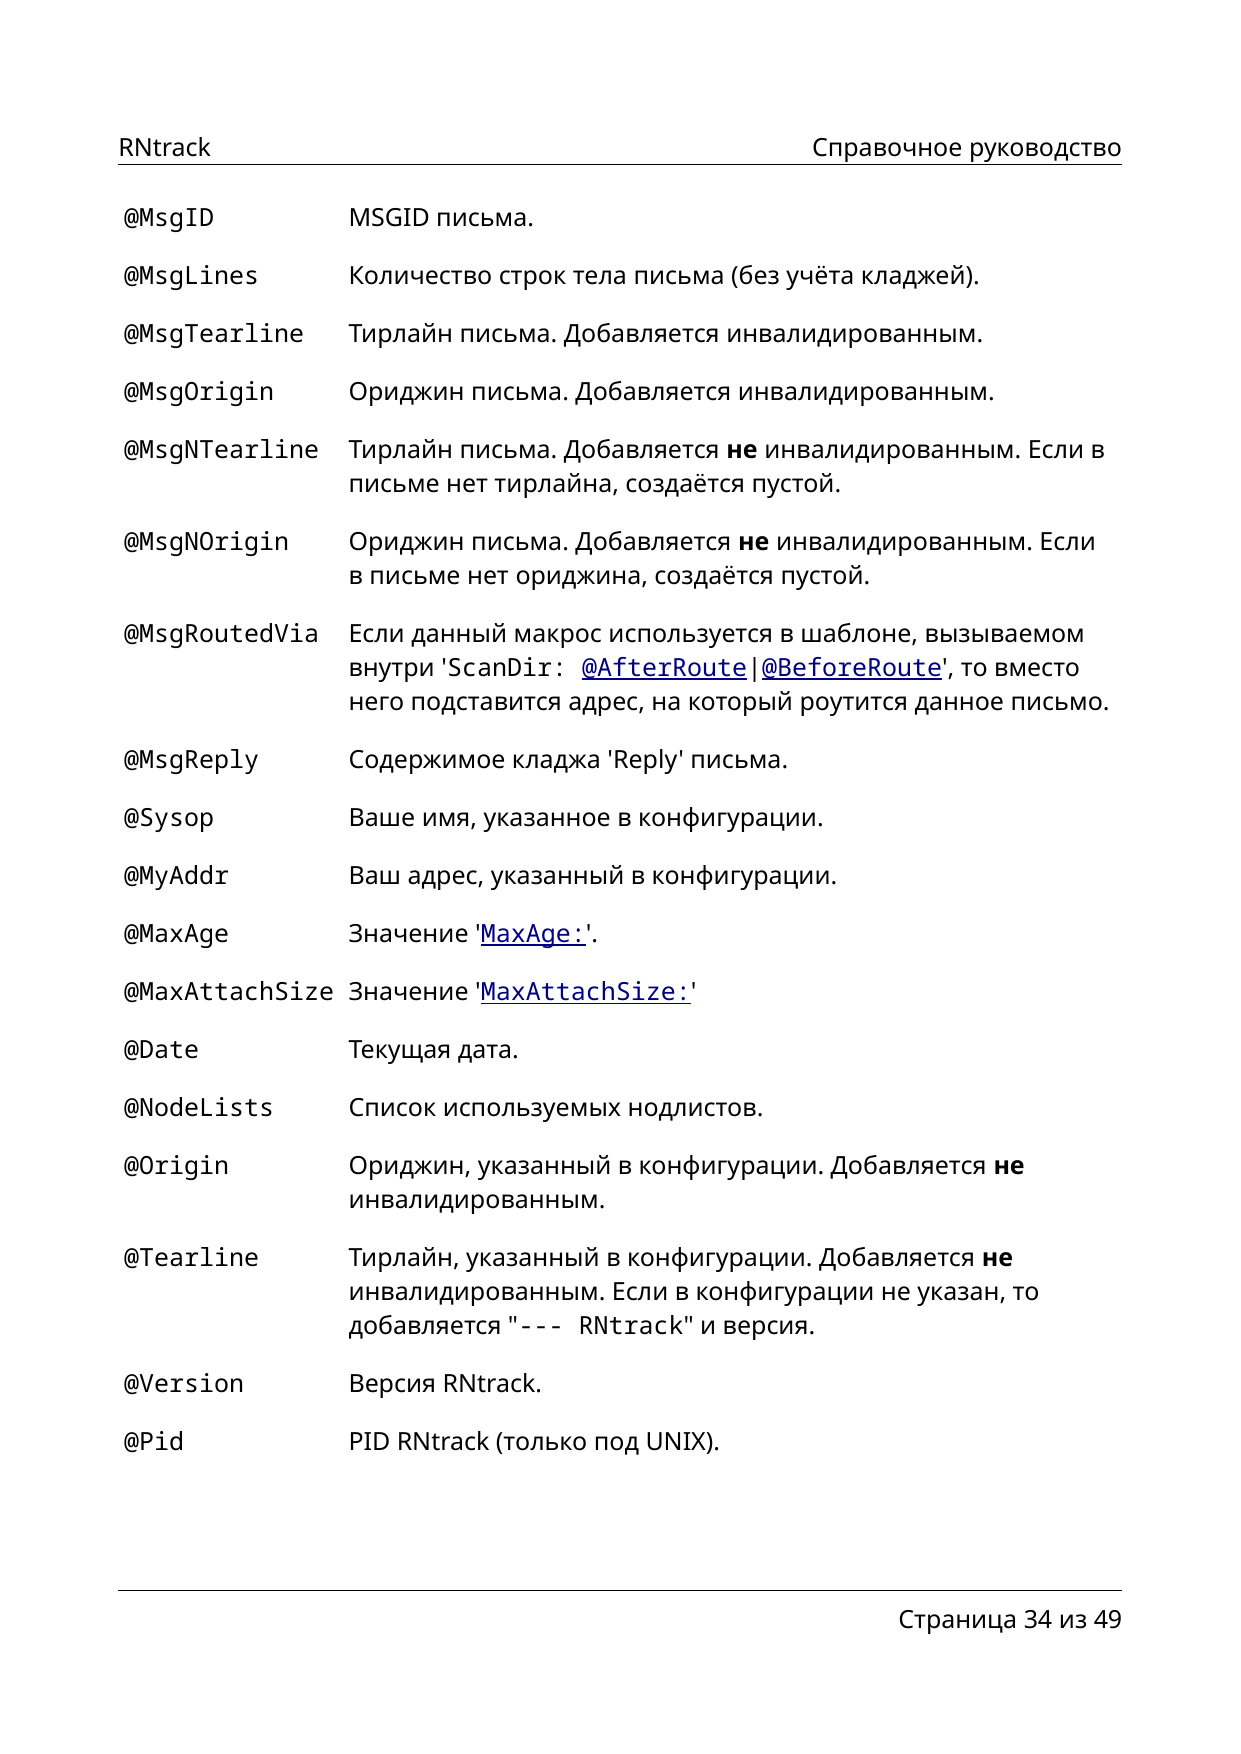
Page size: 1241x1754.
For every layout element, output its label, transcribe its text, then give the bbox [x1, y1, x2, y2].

table_cell @MsgNTearline [118, 426, 343, 518]
table_cell PID RNtrack (только под UNIX). [343, 1418, 1122, 1476]
table_cell Ориджин, указанный в конфигурации. Добавляется не инвалидированным. [343, 1142, 1122, 1234]
table_cell Количество строк тела письма (без учёта кладжей). [343, 252, 1122, 309]
table_cell @MsgReply [118, 736, 343, 794]
table_cell @NodeLists [118, 1084, 343, 1142]
table_cell @MsgID [118, 194, 343, 252]
table_cell MSGID письма. [343, 194, 1122, 252]
table_cell Версия RNtrack. [343, 1360, 1122, 1418]
table_cell @MaxAge [118, 910, 343, 968]
table_cell Если данный макрос используется в шаблоне, вызываемом внутри 'ScanDir: @AfterRoute|@BeforeRoute', то вместо него подставится адрес, на который роутится данное письмо. [343, 610, 1122, 736]
table_cell Ориджин письма. Добавляется инвалидированным. [343, 368, 1122, 426]
table_cell @Version [118, 1360, 343, 1418]
table_cell Список используемых нодлистов. [343, 1084, 1122, 1142]
table_cell @MsgLines [118, 252, 343, 309]
table_cell @Date [118, 1026, 343, 1084]
table_cell Тирлайн письма. Добавляется инвалидированным. [343, 310, 1122, 368]
table_cell Значение 'MaxAge:'. [343, 910, 1122, 968]
table_cell @Tearline [118, 1234, 343, 1360]
table_cell @MsgOrigin [118, 368, 343, 426]
table_cell @Origin [118, 1142, 343, 1234]
table_cell @Sysop [118, 794, 343, 852]
table_cell @Pid [118, 1418, 343, 1476]
table_cell Текущая дата. [343, 1026, 1122, 1084]
table_cell Тирлайн, указанный в конфигурации. Добавляется не инвалидированным. Если в конфигурации не указан, то добавляется "--- RNtrack" и версия. [343, 1234, 1122, 1360]
table_cell @MsgTearline [118, 310, 343, 368]
table_cell @MsgRoutedVia [118, 610, 343, 736]
table_cell Ориджин письма. Добавляется не инвалидированным. Если в письме нет ориджина, создаётся пустой. [343, 518, 1122, 610]
table_cell @MyAddr [118, 852, 343, 910]
table_cell Значение 'MaxAttachSize:' [343, 968, 1122, 1026]
table_cell Тирлайн письма. Добавляется не инвалидированным. Если в письме нет тирлайна, создаётся пустой. [343, 426, 1122, 518]
table_cell @MaxAttachSize [118, 968, 343, 1026]
table_cell @MsgNOrigin [118, 518, 343, 610]
table_cell Содержимое кладжа 'Reply' письма. [343, 736, 1122, 794]
table_cell Ваш адрес, указанный в конфигурации. [343, 852, 1122, 910]
table_cell Ваше имя, указанное в конфигурации. [343, 794, 1122, 852]
